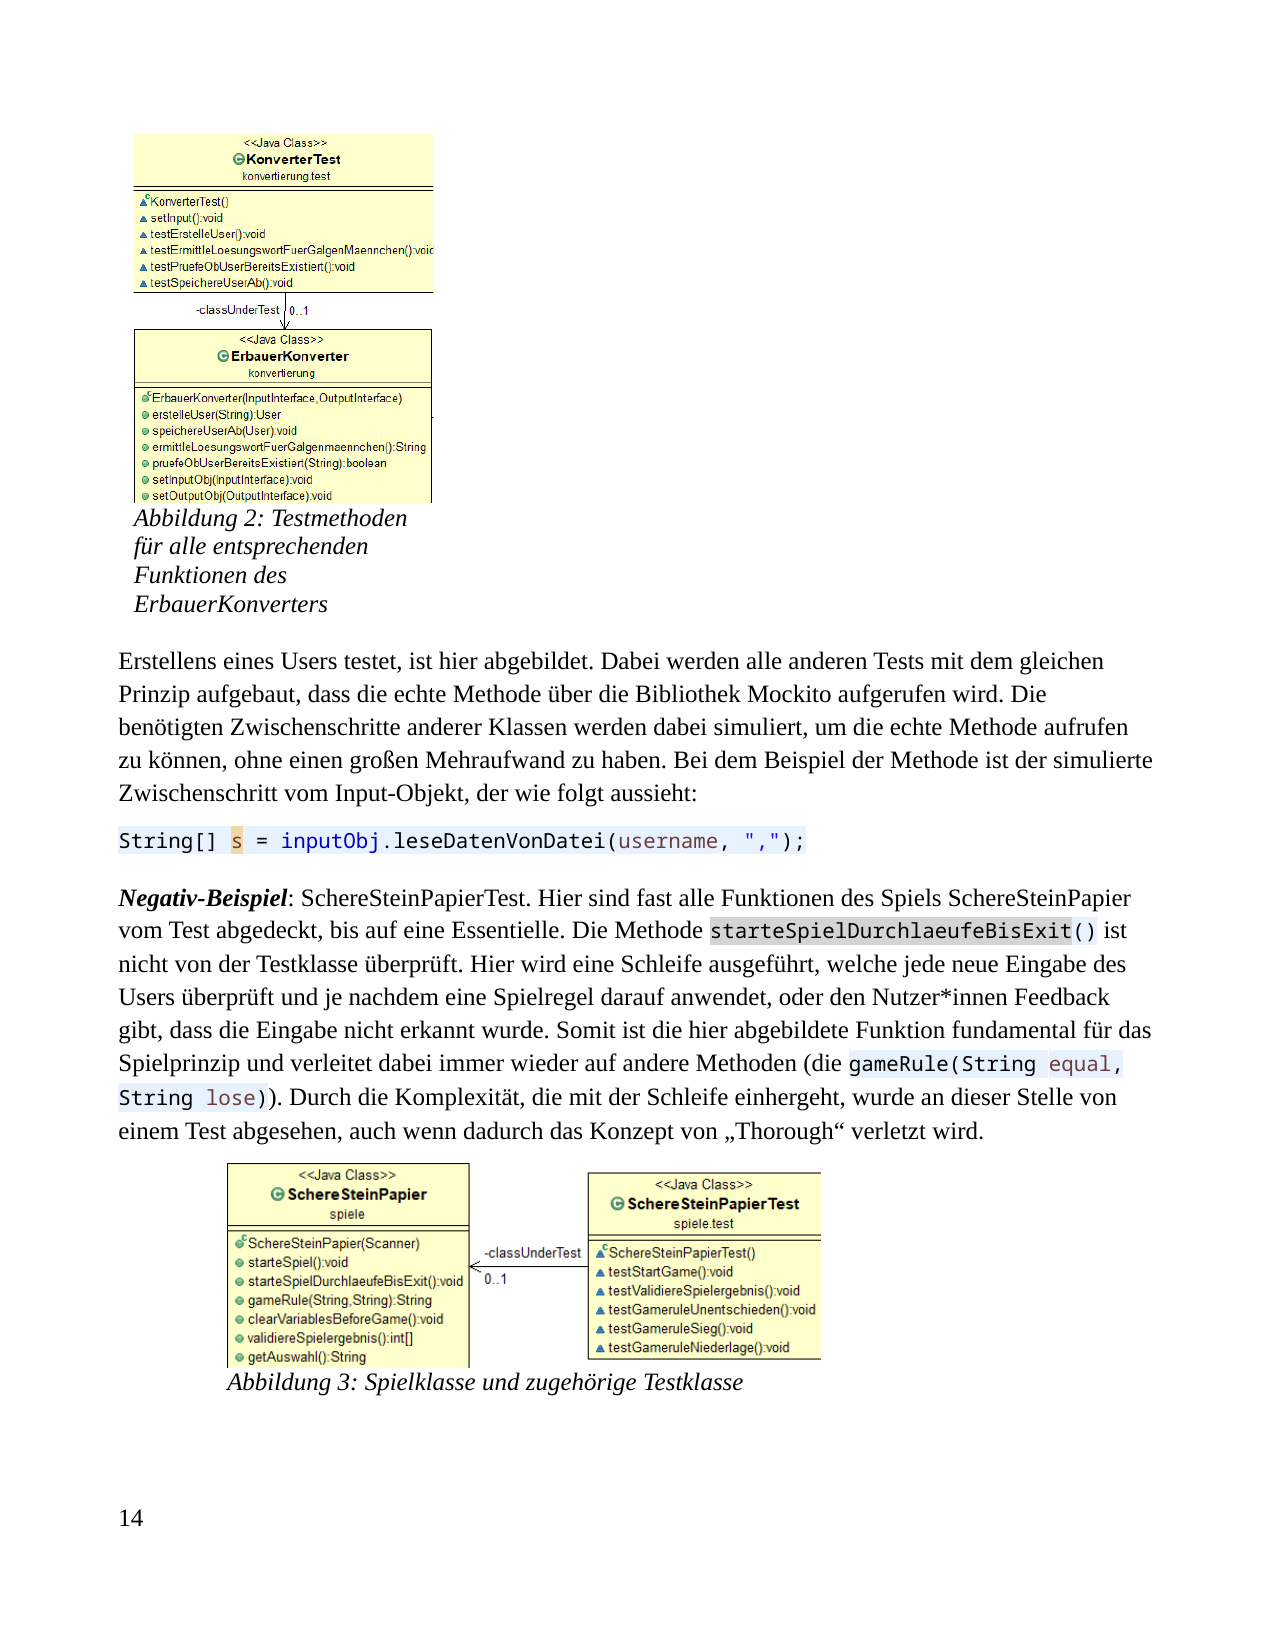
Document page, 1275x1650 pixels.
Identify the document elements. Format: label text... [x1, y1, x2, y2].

picture [133, 133, 434, 503]
text Negativ-Beispiel: SchereSteinPapierTest. Hier sind fast alle Funktionen des Spiels SchereSteinPapier vom Test abgedeckt, bis auf eine Essentielle. Die Methode starteSpielDurchlaeufeBisExit() ist nicht von der Testklasse überprüft. Hier wird eine Schleife ausgeführt, welche jede neue Eingabe des Users überprüft und je nachdem eine Spielregel darauf anwendet, oder den Nutzer*innen Feedback gibt, dass die Eingabe nicht erkannt wurde. Somit ist die hier abgebildete Funktion fundamental für das Spielprinzip und verleitet dabei immer wieder auf andere Methoden (die gameRule(String equal, String lose)). Durch die Komplexität, die mit der Schleife einhergeht, wurde an dieser Stelle von einem Test abgesehen, auch wenn dadurch das Konzept von „Thorough“ verletzt wird. [118, 883, 1157, 1145]
text Abbildung 2: Testmethoden für alle entsprechenden Funktionen des ErbauerKonverters [133, 503, 433, 618]
picture [227, 1162, 821, 1368]
text Erstellens eines Users testet, ist hier abgebildet. Dabei werden alle anderen Tests mit dem gleichen Prinzip aufgebaut, dass die echte Methode über die Bibliothek Mockito aufgerufen wird. Die benötigten Zwischenschritte anderer Klassen werden dabei simuliert, um die echte Methode aufrufen zu können, ohne einen großen Mehraufwand zu haben. Bei dem Beispiel der Methode ist der simulierte Zwischenschritt vom Input-Objekt, der wie folgt aussieht: [118, 646, 1157, 807]
text Abbildung 3: Spielklasse und zugehörige Testklasse [227, 1368, 821, 1396]
text String[] s = inputObj.leseDatenVonDatei(username, ","); [118, 826, 1157, 854]
